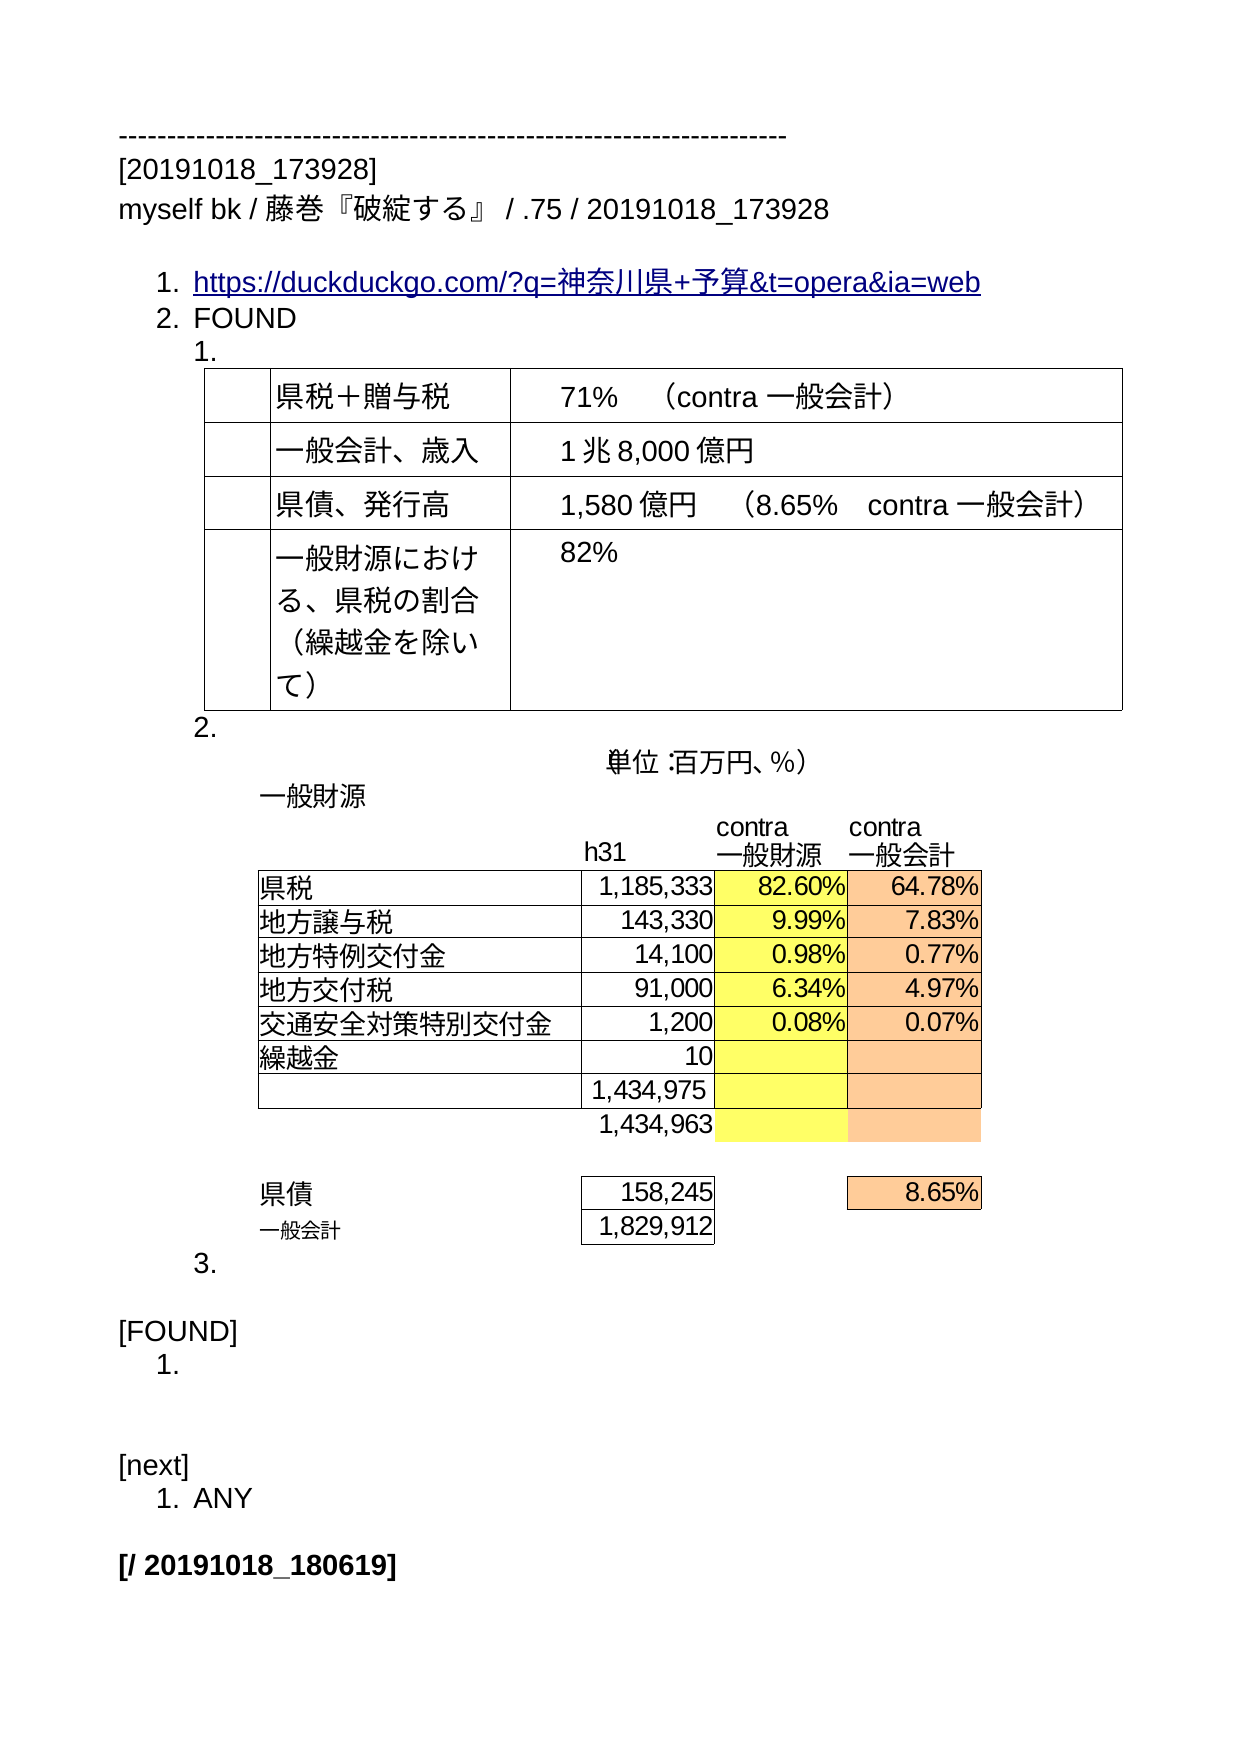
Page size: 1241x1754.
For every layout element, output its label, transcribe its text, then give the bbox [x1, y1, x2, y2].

list FOUND [156, 301, 1122, 334]
table_header [205, 369, 270, 422]
table_cell 1兆8,000億円 [511, 423, 1122, 476]
list https://duckduckgo.com/?q=神奈川県+予算&t=opera&ia=web [156, 261, 1122, 301]
text [FOUND] [118, 1313, 1122, 1347]
table_cell [205, 477, 270, 529]
text --------------------------------------------------------------------- [118, 118, 1122, 152]
text myself bk / 藤巻『破綻する』 / .75 / 20191018_173928 [118, 185, 1122, 227]
text [/ 20191018_180619] [118, 1548, 1122, 1582]
table_cell 一般会計、歳入 [271, 423, 510, 476]
table_cell 82% [511, 530, 1122, 710]
table_cell 県債、発行高 [271, 477, 510, 529]
table_header 県税＋贈与税 [271, 369, 510, 422]
list ANY [156, 1481, 1122, 1515]
table_cell [205, 530, 270, 710]
text [next] [118, 1448, 1122, 1481]
table_cell 一般財源における、県税の割合（繰越金を除いて） [271, 530, 510, 710]
table_header 71% （contra 一般会計） [511, 369, 1122, 422]
table_cell 1,580億円 （8.65% contra 一般会計） [511, 477, 1122, 529]
text [20191018_173928] [118, 152, 1122, 185]
table_cell [205, 423, 270, 476]
